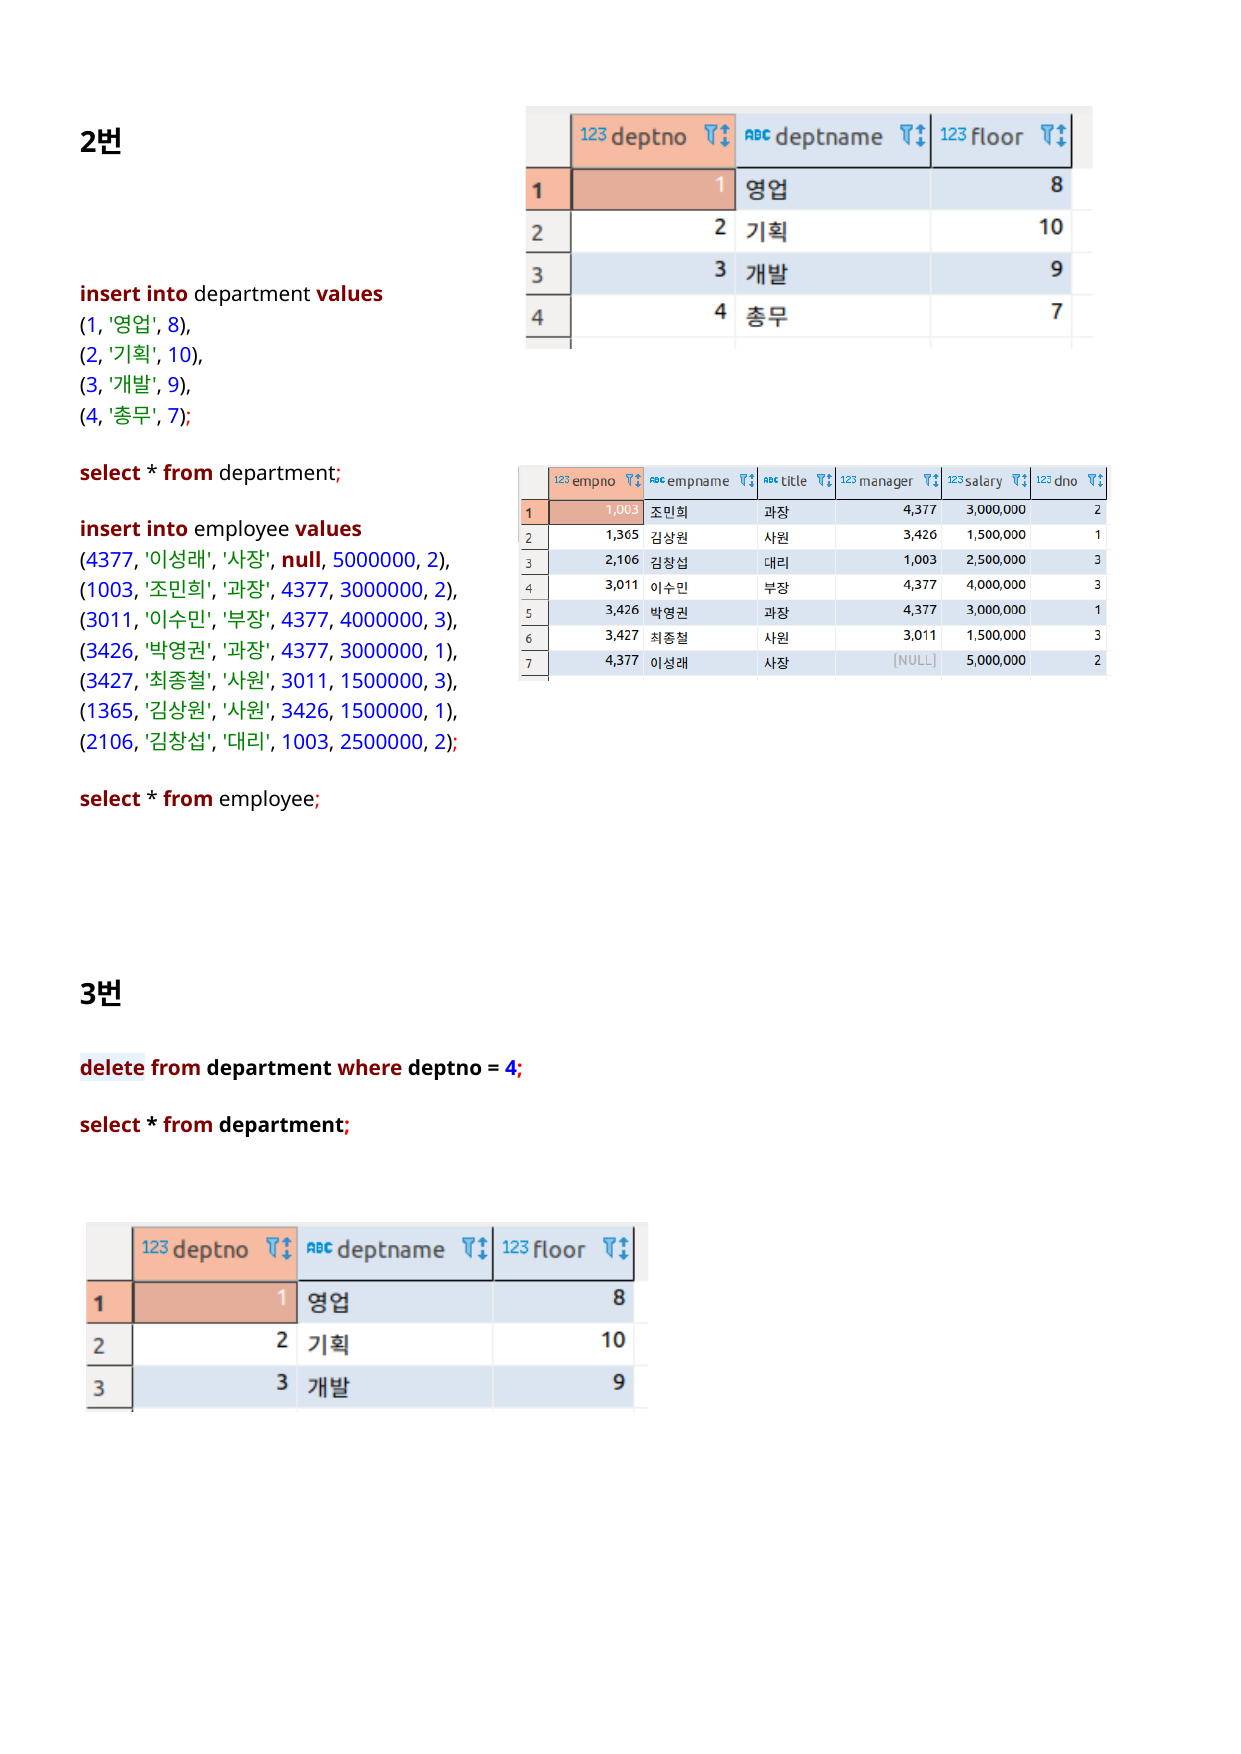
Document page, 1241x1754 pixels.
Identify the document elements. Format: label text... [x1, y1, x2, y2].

text [1112, 604, 1169, 634]
text (3427, '최종철', '사원', 3011, 1500000, 3), [79, 664, 1169, 694]
text select * from department; [79, 458, 1169, 486]
text delete from department where deptno = 4; [79, 1053, 1169, 1081]
text [1112, 543, 1169, 573]
picture [518, 465, 1112, 681]
text (1365, '김상원', '사원', 3426, 1500000, 1), [79, 694, 1169, 725]
picture [525, 106, 1093, 349]
text [1093, 118, 1169, 161]
text [1112, 573, 1169, 604]
text 2번 [79, 118, 525, 161]
text select * from department; [79, 1110, 1169, 1138]
text [1112, 514, 1169, 543]
text (3, '개발', 9), [79, 369, 1169, 399]
text [1093, 279, 1169, 308]
text insert into employee values [79, 514, 518, 543]
text (3011, '이수민', '부장', 4377, 4000000, 3), [79, 604, 518, 634]
text (2106, '김창섭', '대리', 1003, 2500000, 2); [79, 725, 1169, 755]
text (2, '기획', 10), [79, 338, 1169, 369]
text [1112, 634, 1169, 664]
text 3번 [79, 971, 1169, 1013]
text (4377, '이성래', '사장', null, 5000000, 2), [79, 543, 518, 573]
text (3426, '박영권', '과장', 4377, 3000000, 1), [79, 634, 518, 664]
text [1093, 308, 1169, 338]
text (1003, '조민희', '과장', 4377, 3000000, 2), [79, 573, 518, 604]
text select * from employee; [79, 784, 1169, 812]
text insert into department values [79, 279, 525, 308]
text (4, '총무', 7); [79, 399, 1169, 429]
picture [86, 1222, 649, 1412]
text (1, '영업', 8), [79, 308, 525, 338]
